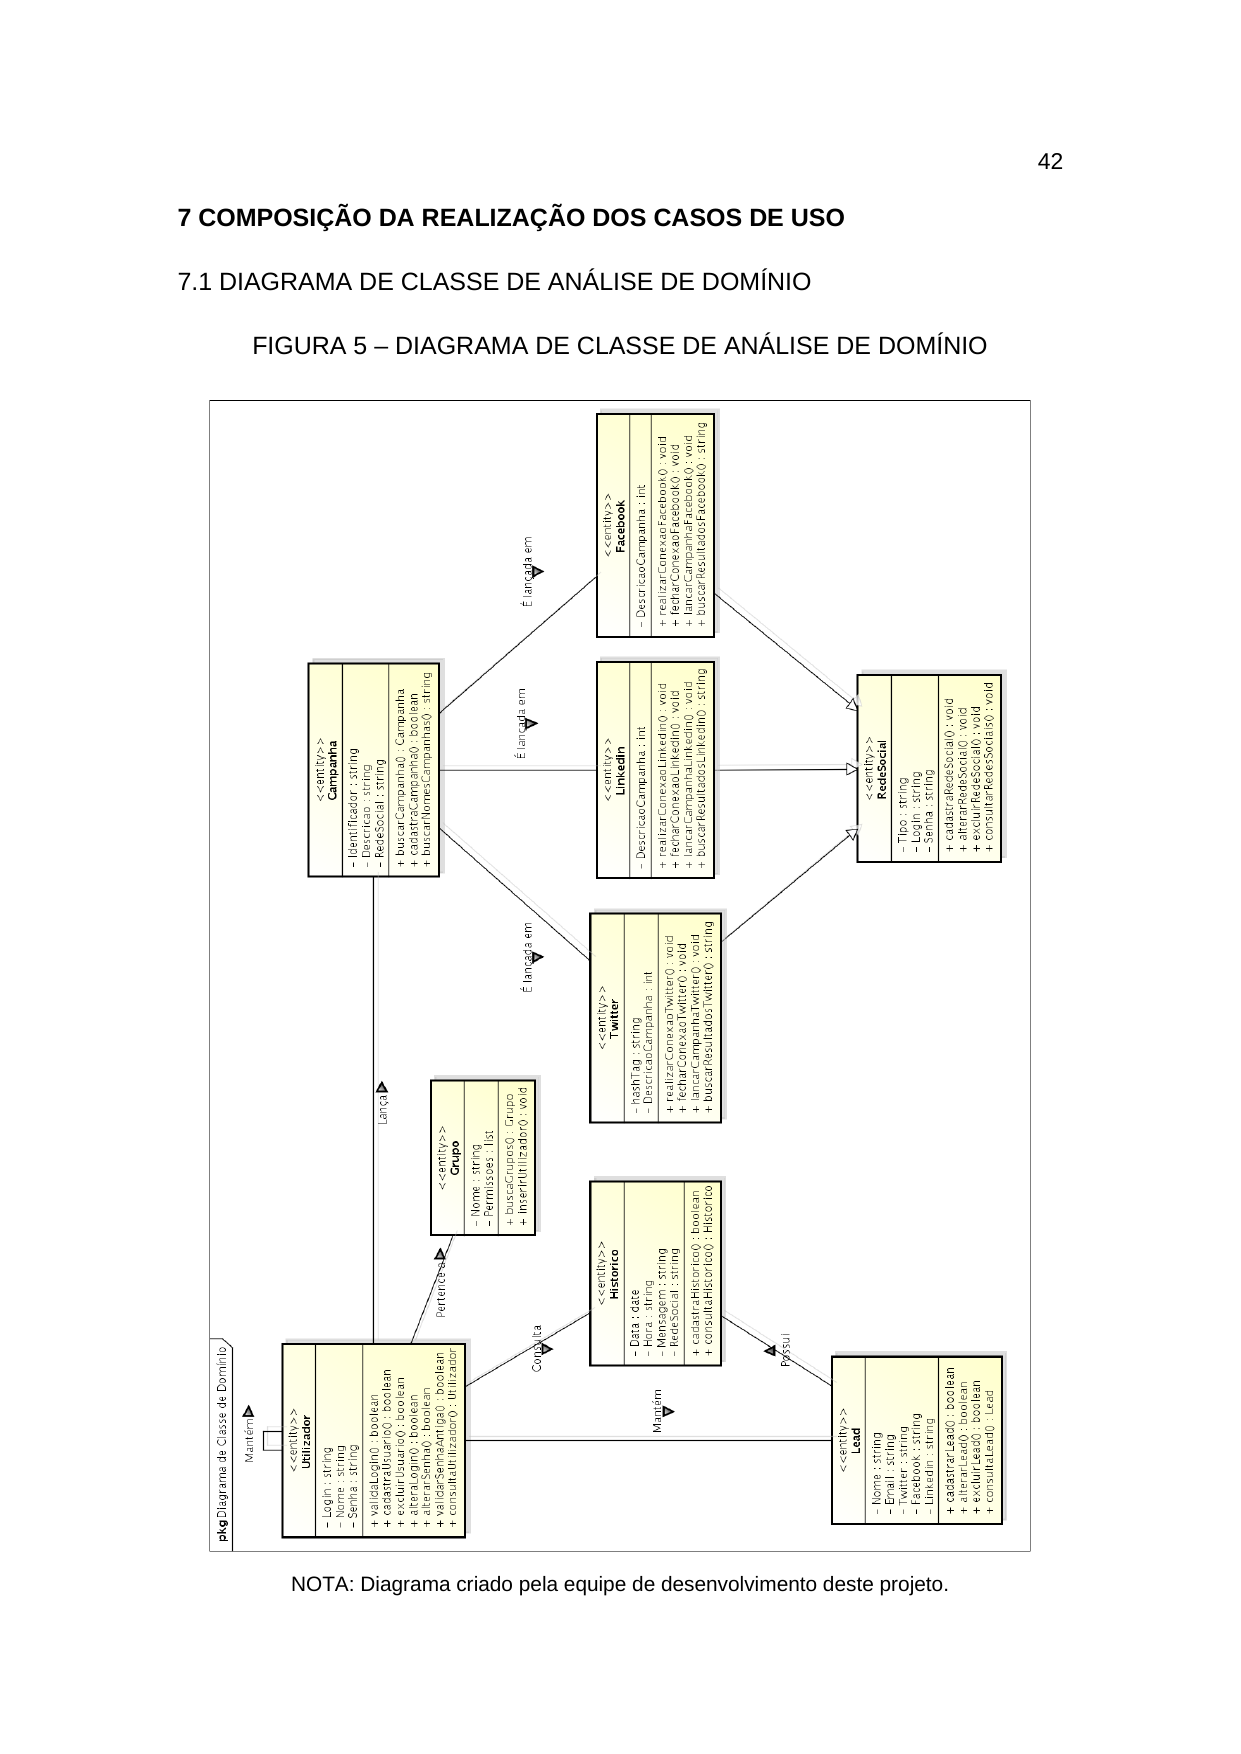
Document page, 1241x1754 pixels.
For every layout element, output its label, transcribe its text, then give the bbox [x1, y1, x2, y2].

text 7.1 DIAGRAMA DE CLASSE DE ANÁLISE DE DOMÍNIO [177, 267, 1063, 296]
picture [200, 395, 1040, 1560]
text FIGURA 5 – DIAGRAMA DE CLASSE DE ANÁLISE DE DOMÍNIO [177, 331, 1063, 360]
text 7 COMPOSIÇÃO DA REALIZAÇÃO DOS CASOS DE USO [177, 203, 1063, 232]
text NOTA: Diagrama criado pela equipe de desenvolvimento deste projeto. [177, 395, 1063, 1596]
